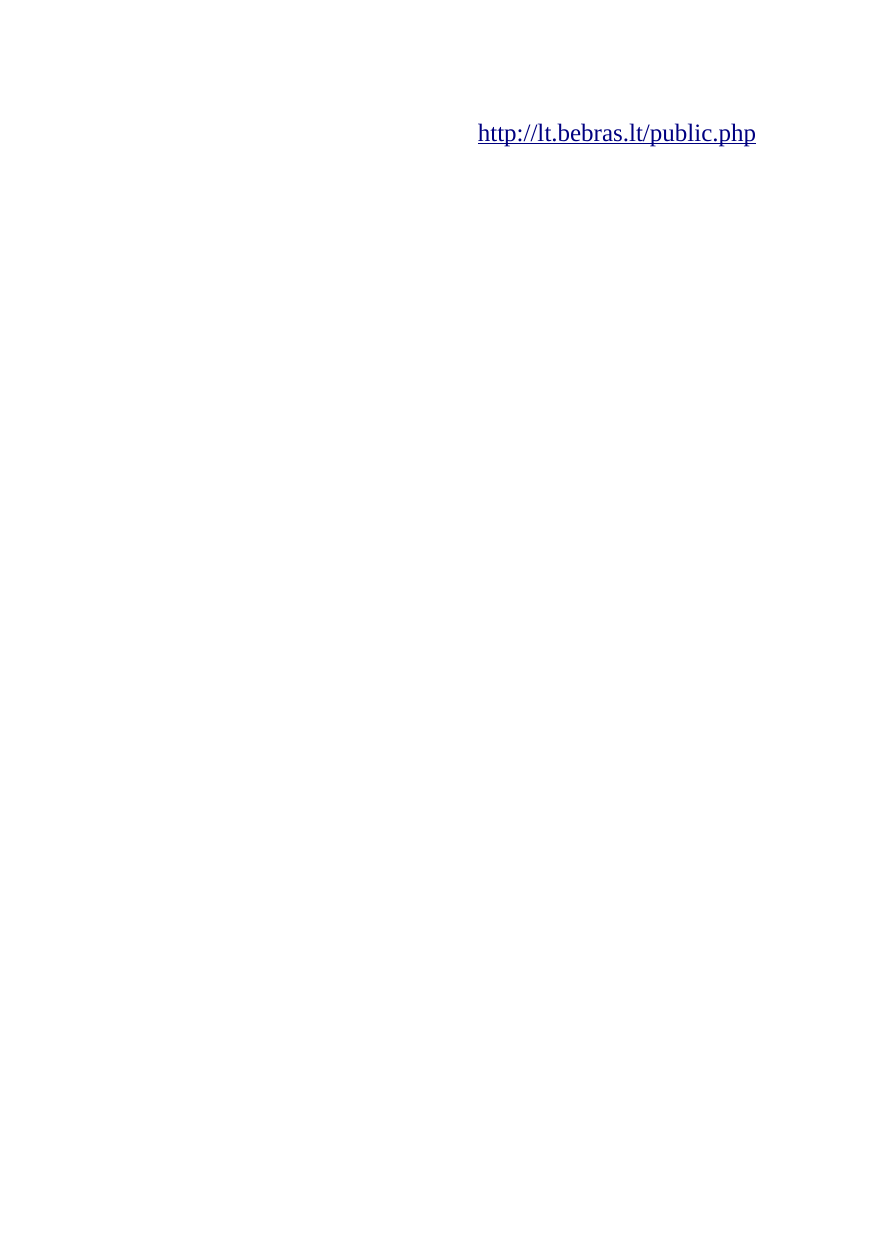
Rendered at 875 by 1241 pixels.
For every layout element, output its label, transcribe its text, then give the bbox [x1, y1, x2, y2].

text http://lt.bebras.lt/public.php [118, 118, 756, 147]
